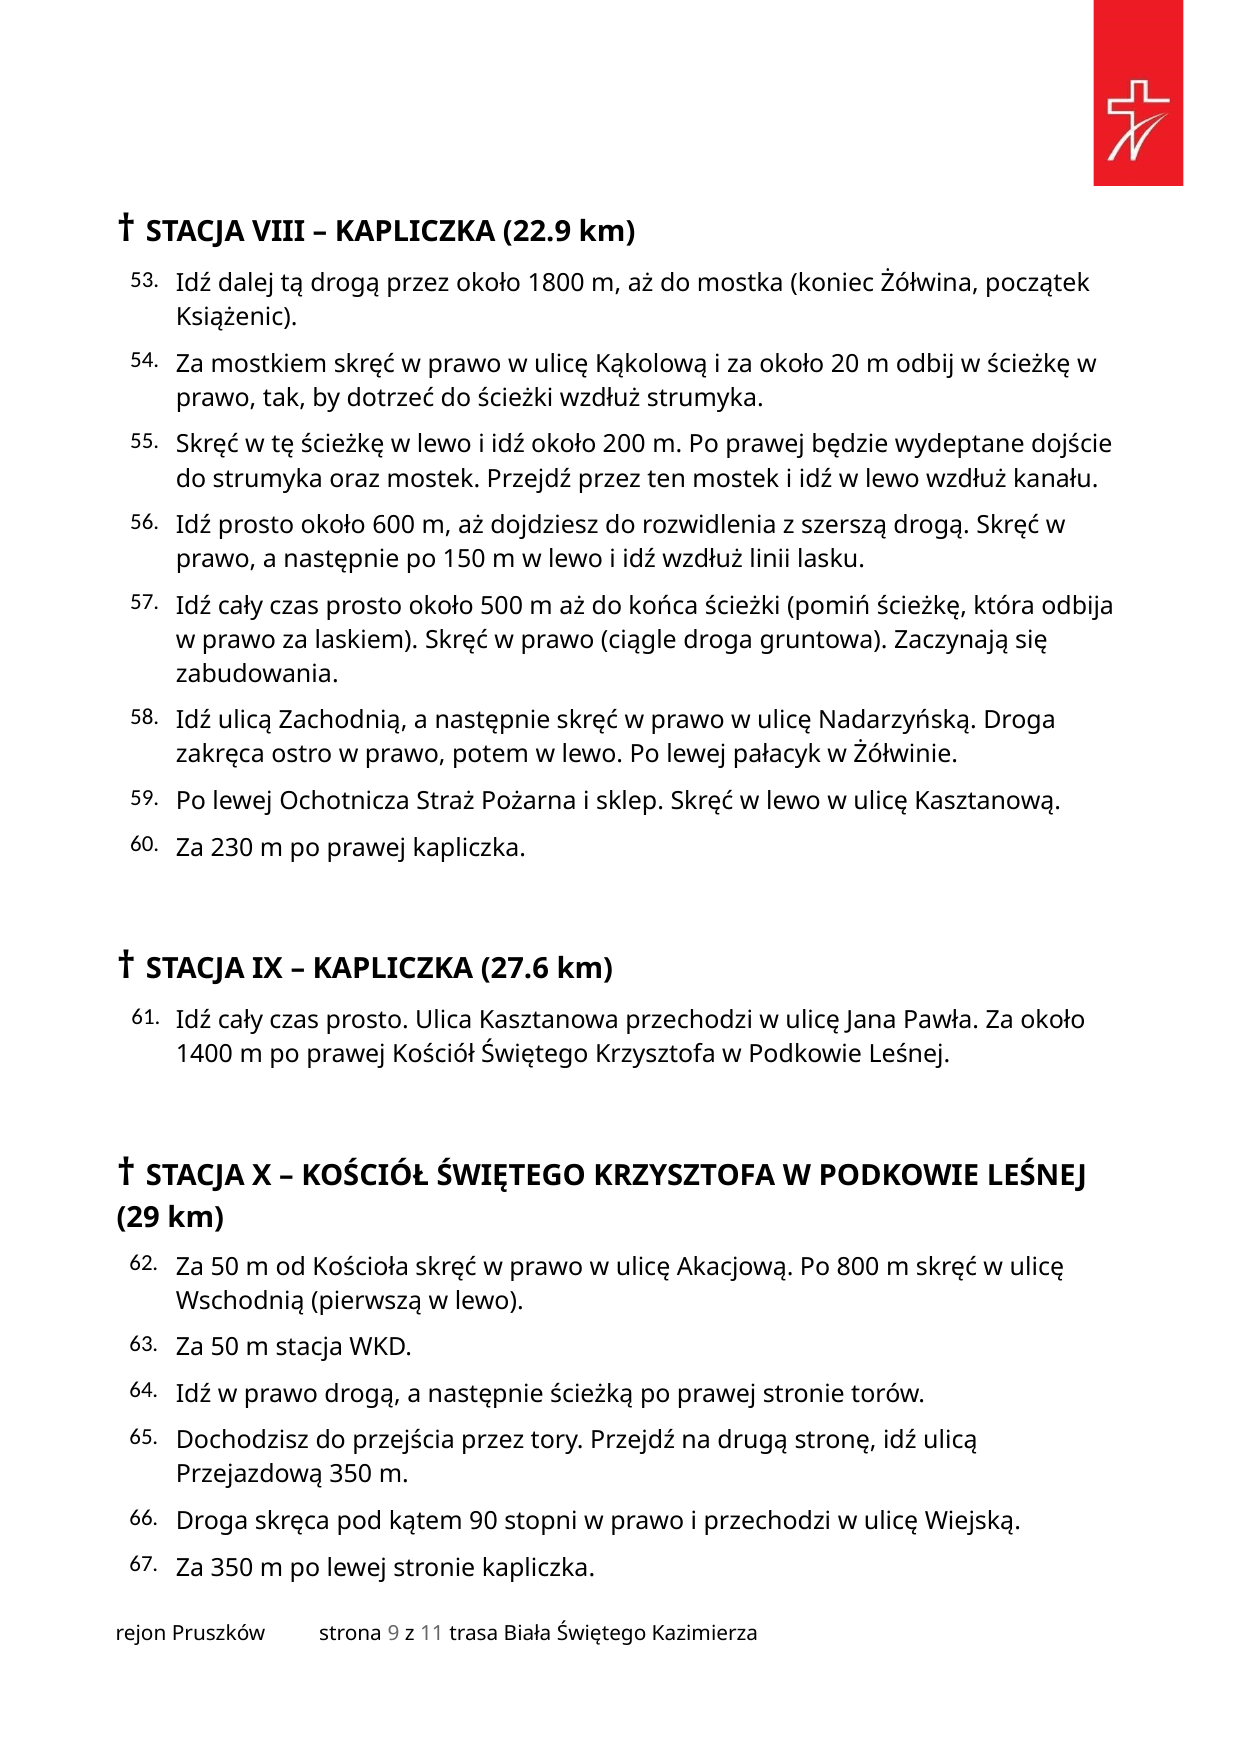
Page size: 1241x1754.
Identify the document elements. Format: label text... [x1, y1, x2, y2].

list Idź dalej tą drogą przez około 1800 m, aż do mostka (koniec Żółwina, początek Książenic). [130, 265, 1123, 333]
list Za mostkiem skręć w prawo w ulicę Kąkolową i za około 20 m odbij w ścieżkę w prawo, tak, by dotrzeć do ścieżki wzdłuż strumyka. [130, 346, 1123, 414]
list Droga skręca pod kątem 90 stopni w prawo i przechodzi w ulicę Wiejską. [129, 1503, 1123, 1537]
list Idź w prawo drogą, a następnie ścieżką po prawej stronie torów. [129, 1375, 1123, 1409]
list Skręć w tę ścieżkę w lewo i idź około 200 m. Po prawej będzie wydeptane dojście do strumyka oraz mostek. Przejdź przez ten mostek i idź w lewo wzdłuż kanału. [130, 426, 1123, 494]
list Idź ulicą Zachodnią, a następnie skręć w prawo w ulicę Nadarzyńską. Droga zakręca ostro w prawo, potem w lewo. Po lewej pałacyk w Żółwinie. [130, 702, 1123, 770]
subtitle † STACJA VIII – KAPLICZKA (22.9 km) [116, 201, 1123, 252]
list Za 350 m po lewej stronie kapliczka. [129, 1549, 1123, 1583]
list Idź cały czas prosto około 500 m aż do końca ścieżki (pomiń ścieżkę, która odbija w prawo za laskiem). Skręć w prawo (ciągle droga gruntowa). Zaczynają się zabudowania. [130, 587, 1123, 689]
subtitle † STACJA X – KOŚCIÓŁ ŚWIĘTEGO KRZYSZTOFA W PODKOWIE LEŚNEJ (29 km) [116, 1145, 1123, 1236]
list Za 50 m od Kościoła skręć w prawo w ulicę Akacjową. Po 800 m skręć w ulicę Wschodnią (pierwszą w lewo). [129, 1248, 1123, 1316]
list Dochodzisz do przejścia przez tory. Przejdź na drugą stronę, idź ulicą Przejazdową 350 m. [129, 1422, 1123, 1490]
list Po lewej Ochotnicza Straż Pożarna i sklep. Skręć w lewo w ulicę Kasztanową. [130, 783, 1123, 817]
subtitle † STACJA IX – KAPLICZKA (27.6 km) [116, 938, 1123, 989]
list Idź cały czas prosto. Ulica Kasztanowa przechodzi w ulicę Jana Pawła. Za około 1400 m po prawej Kościół Świętego Krzysztofa w Podkowie Leśnej. [131, 1002, 1123, 1070]
list Idź prosto około 600 m, aż dojdziesz do rozwidlenia z szerszą drogą. Skręć w prawo, a następnie po 150 m w lewo i idź wzdłuż linii lasku. [130, 507, 1123, 575]
list Za 230 m po prawej kapliczka. [130, 829, 1123, 863]
picture [1093, 0, 1184, 186]
list Za 50 m stacja WKD. [129, 1329, 1123, 1363]
